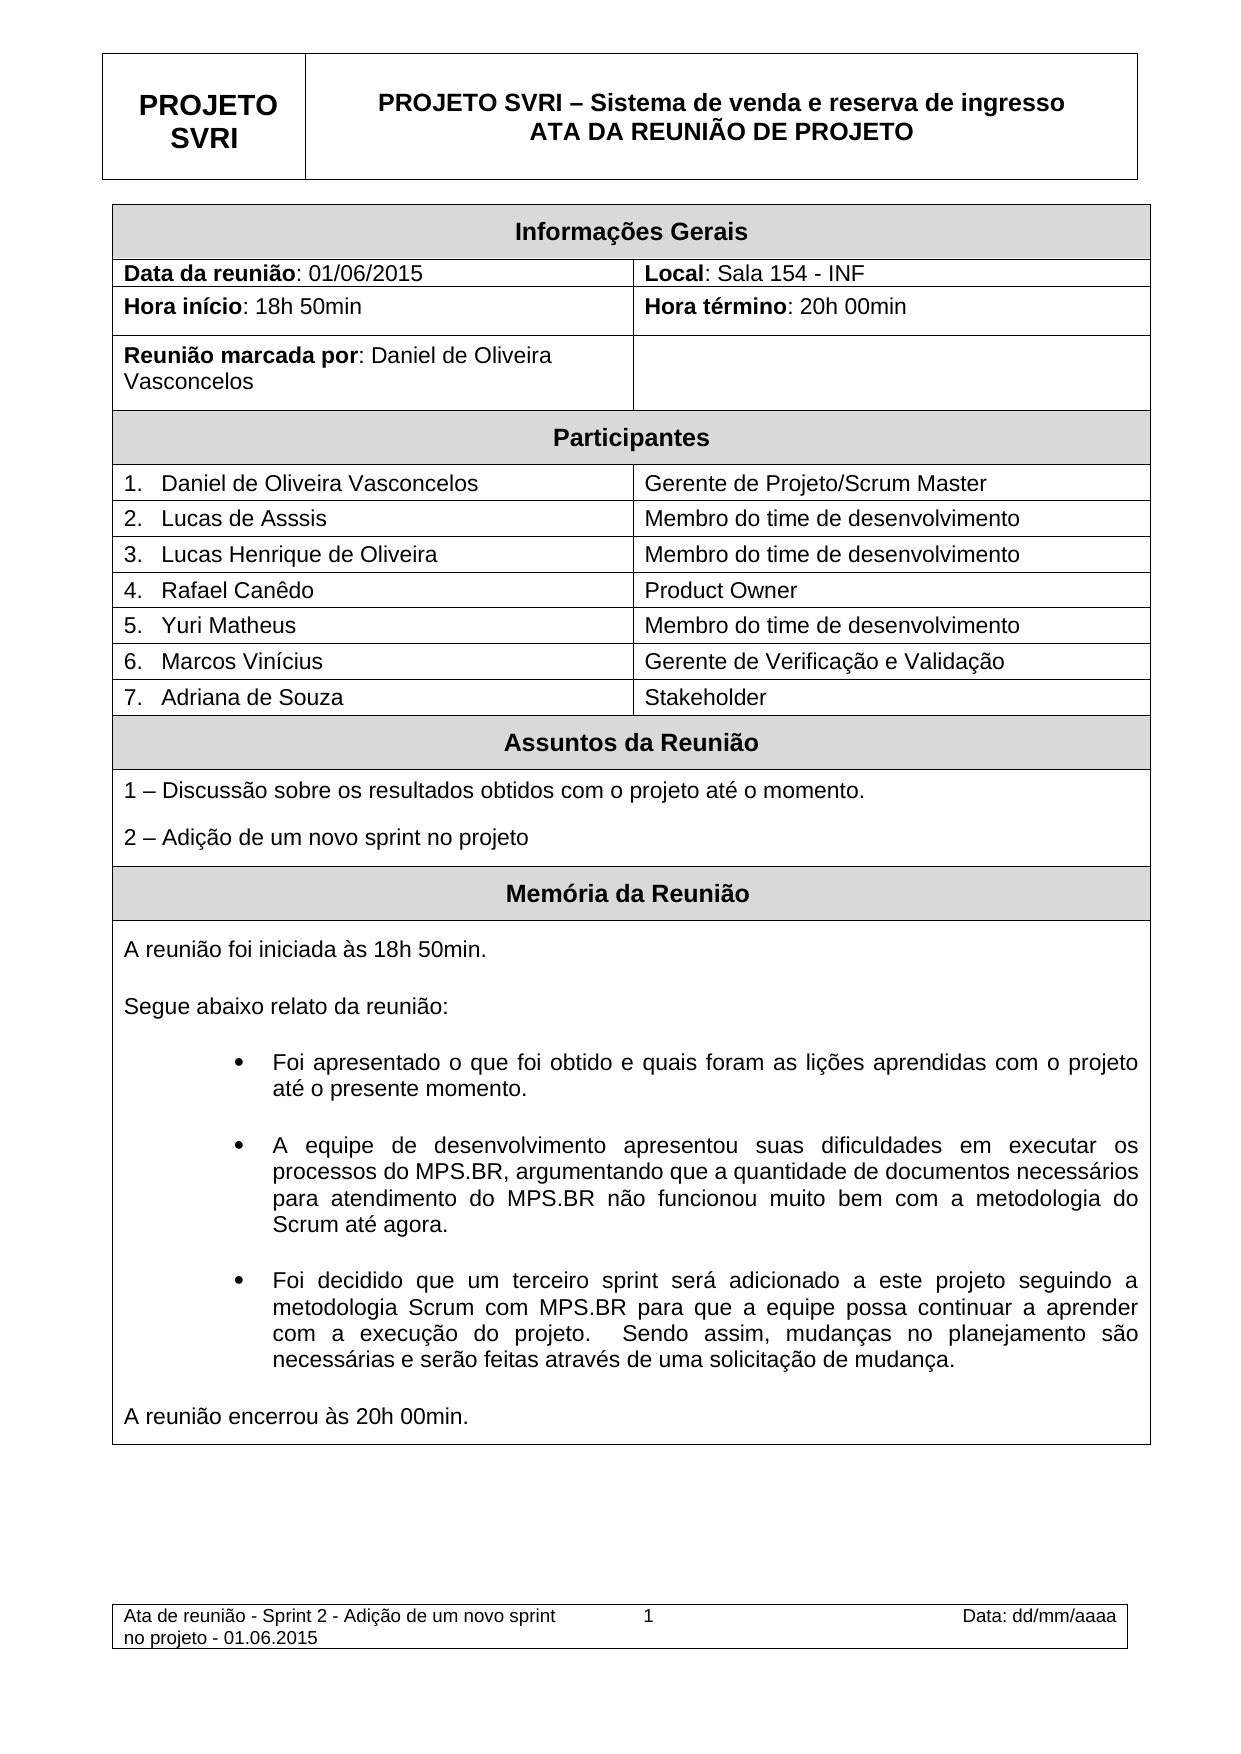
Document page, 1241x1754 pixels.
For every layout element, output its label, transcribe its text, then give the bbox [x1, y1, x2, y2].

table_cell 1 – Discussão sobre os resultados obtidos com o projeto até o momento. 2 – Adição de um novo sprint no projeto [113, 770, 1150, 866]
table_cell Marcos Vinícius [113, 644, 633, 679]
table_header Informações Gerais [113, 205, 1150, 258]
table_cell Product Owner [634, 573, 1150, 607]
table_cell Yuri Matheus [113, 608, 633, 643]
table_cell Adriana de Souza [113, 680, 633, 714]
table_cell [634, 336, 1150, 409]
table_cell Gerente de Verificação e Validação [634, 644, 1150, 679]
table_cell Hora início: 18h 50min [113, 287, 633, 334]
table_cell Rafael Canêdo [113, 573, 633, 607]
table_cell Local: Sala 154 - INF [634, 260, 1150, 286]
table_cell Daniel de Oliveira Vasconcelos [113, 465, 633, 500]
table_cell Hora término: 20h 00min [634, 287, 1150, 334]
table_cell Gerente de Projeto/Scrum Master [634, 465, 1150, 500]
table_cell Stakeholder [634, 680, 1150, 714]
table_cell A reunião foi iniciada às 18h 50min. Segue abaixo relato da reunião: Foi apresentado o que foi obtido e quais foram as lições aprendidas com o projeto até o presente momento. A equipe de desenvolvimento apresentou suas dificuldades em executar os processos do MPS.BR, argumentando que a quantidade de documentos necessários para atendimento do MPS.BR não funcionou muito bem com a metodologia do Scrum até agora. Foi decidido que um terceiro sprint será adicionado a este projeto seguindo a metodologia Scrum com MPS.BR para que a equipe possa continuar a aprender com a execução do projeto. Sendo assim, mudanças no planejamento são necessárias e serão feitas através de uma solicitação de mudança. A reunião encerrou às 20h 00min. [113, 921, 1150, 1444]
table_cell Reunião marcada por: Daniel de Oliveira Vasconcelos [113, 336, 633, 409]
table_cell Membro do time de desenvolvimento [634, 608, 1150, 643]
table_cell Memória da Reunião [113, 867, 1150, 920]
table_cell Membro do time de desenvolvimento [634, 537, 1150, 572]
table_cell Assuntos da Reunião [113, 716, 1150, 769]
table_cell Data da reunião: 01/06/2015 [113, 260, 633, 286]
table_cell Lucas de Asssis [113, 501, 633, 536]
table_cell Lucas Henrique de Oliveira [113, 537, 633, 572]
table_cell Participantes [113, 411, 1150, 464]
table_cell Membro do time de desenvolvimento [634, 501, 1150, 536]
